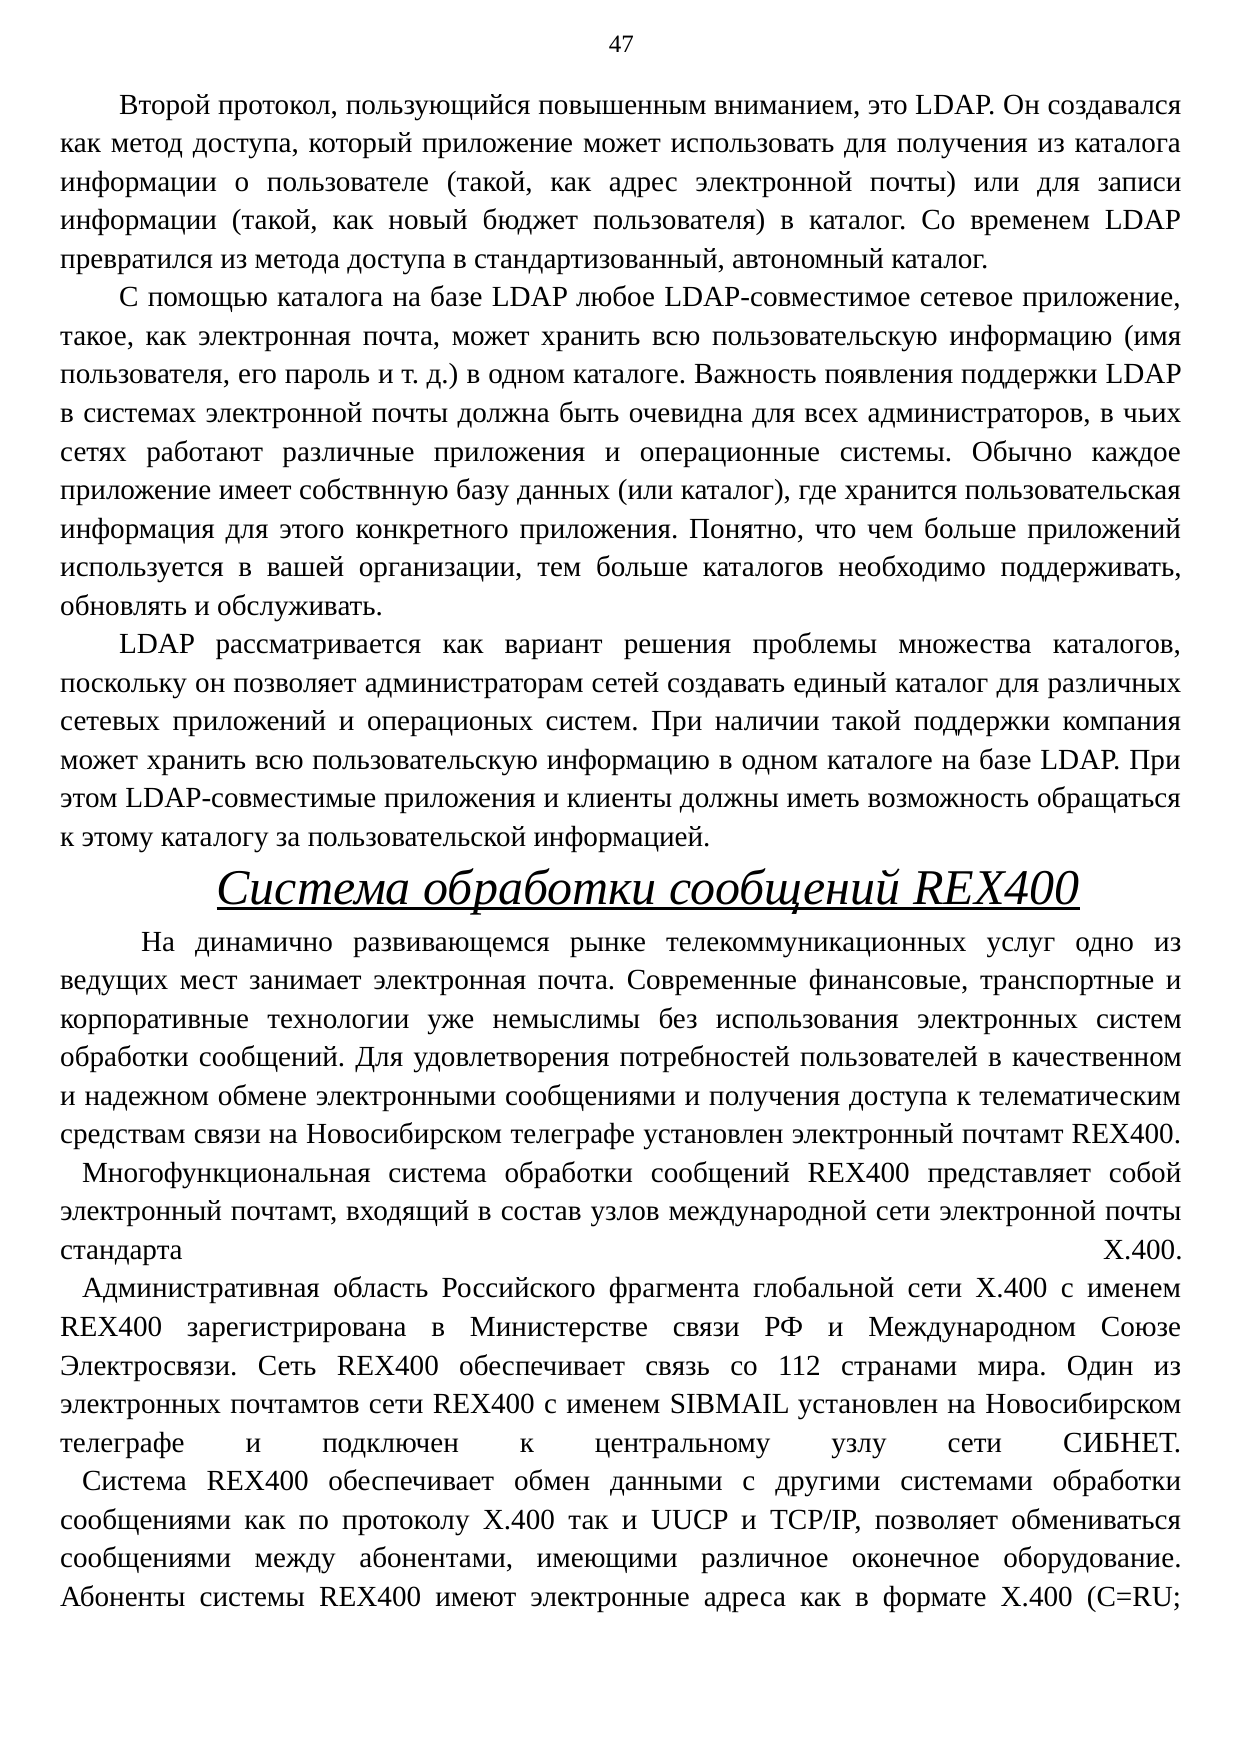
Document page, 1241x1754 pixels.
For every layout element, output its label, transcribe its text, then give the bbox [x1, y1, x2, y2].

text LDAP рассматривается как вариант решения проблемы множества каталогов, поскольку он позволяет администраторам сетей создавать единый каталог для различных сетевых приложений и операционых систем. При наличии такой поддержки компания может хранить всю пользовательскую информацию в одном каталоге на базе LDAP. При этом LDAP-совместимые приложения и клиенты должны иметь возможность обращаться к этому каталогу за пользовательской информацией. [60, 626, 1182, 853]
text Второй протокол, пользующийся повышенным вниманием, это LDAP. Он создавался как метод доступа, который приложение может использовать для получения из каталога информации о пользователе (такой, как адрес электронной почты) или для записи информации (такой, как новый бюджет пользователя) в каталог. Со временем LDAP превратился из метода доступа в стандартизованный, автономный каталог. [60, 87, 1182, 274]
text На динамично развивающемся рынке телекоммуникационных услуг одно из ведущих мест занимает электронная почта. Современные финансовые, транспортные и корпоративные технологии уже немыслимы без использования электронных систем обработки сообщений. Для удовлетворения потребностей пользователей в качественном и надежном обмене электронными сообщениями и получения доступа к телематическим средствам связи на Новосибирском телеграфе установлен электронный почтамт REX400. Многофункциональная система обработки сообщений REX400 представляет собой электронный почтамт, входящий в состав узлов международной сети электронной почты стандарта Х.400. Административная область Российского фрагмента глобальной сети Х.400 с именем REX400 зарегистрирована в Министерстве связи РФ и Международном Союзе Электросвязи. Сеть REX400 обеспечивает связь со 112 странами мира. Один из электронных почтамтов сети REX400 с именем SIBMAIL установлен на Новосибирском телеграфе и подключен к центральному узлу сети СИБНЕТ. Система REX400 обеспечивает обмен данными с другими системами обработки сообщениями как по протоколу Х.400 так и UUCP и ТСР/IP, позволяет обмениваться сообщениями между абонентами, имеющими различное оконечное оборудование. Абоненты системы REX400 имеют электронные адреса как в формате Х.400 (C=RU; [60, 924, 1182, 1612]
text С помощью каталога на базе LDAP любое LDAP-совместимое сетевое приложение, такое, как электронная почта, может хранить всю пользовательскую информацию (имя пользователя, его пароль и т. д.) в одном каталоге. Важность появления поддержки LDAP в системах электронной почты должна быть очевидна для всех администраторов, в чьих сетях работают различные приложения и операционные системы. Обычно каждое приложение имеет собствнную базу данных (или каталог), где хранится пользовательская информация для этого конкретного приложения. Понятно, что чем больше приложений используется в вашей организации, тем больше каталогов необходимо поддерживать, обновлять и обслуживать. [60, 279, 1182, 621]
text Система обработки сообщений REX400 [60, 858, 1182, 915]
